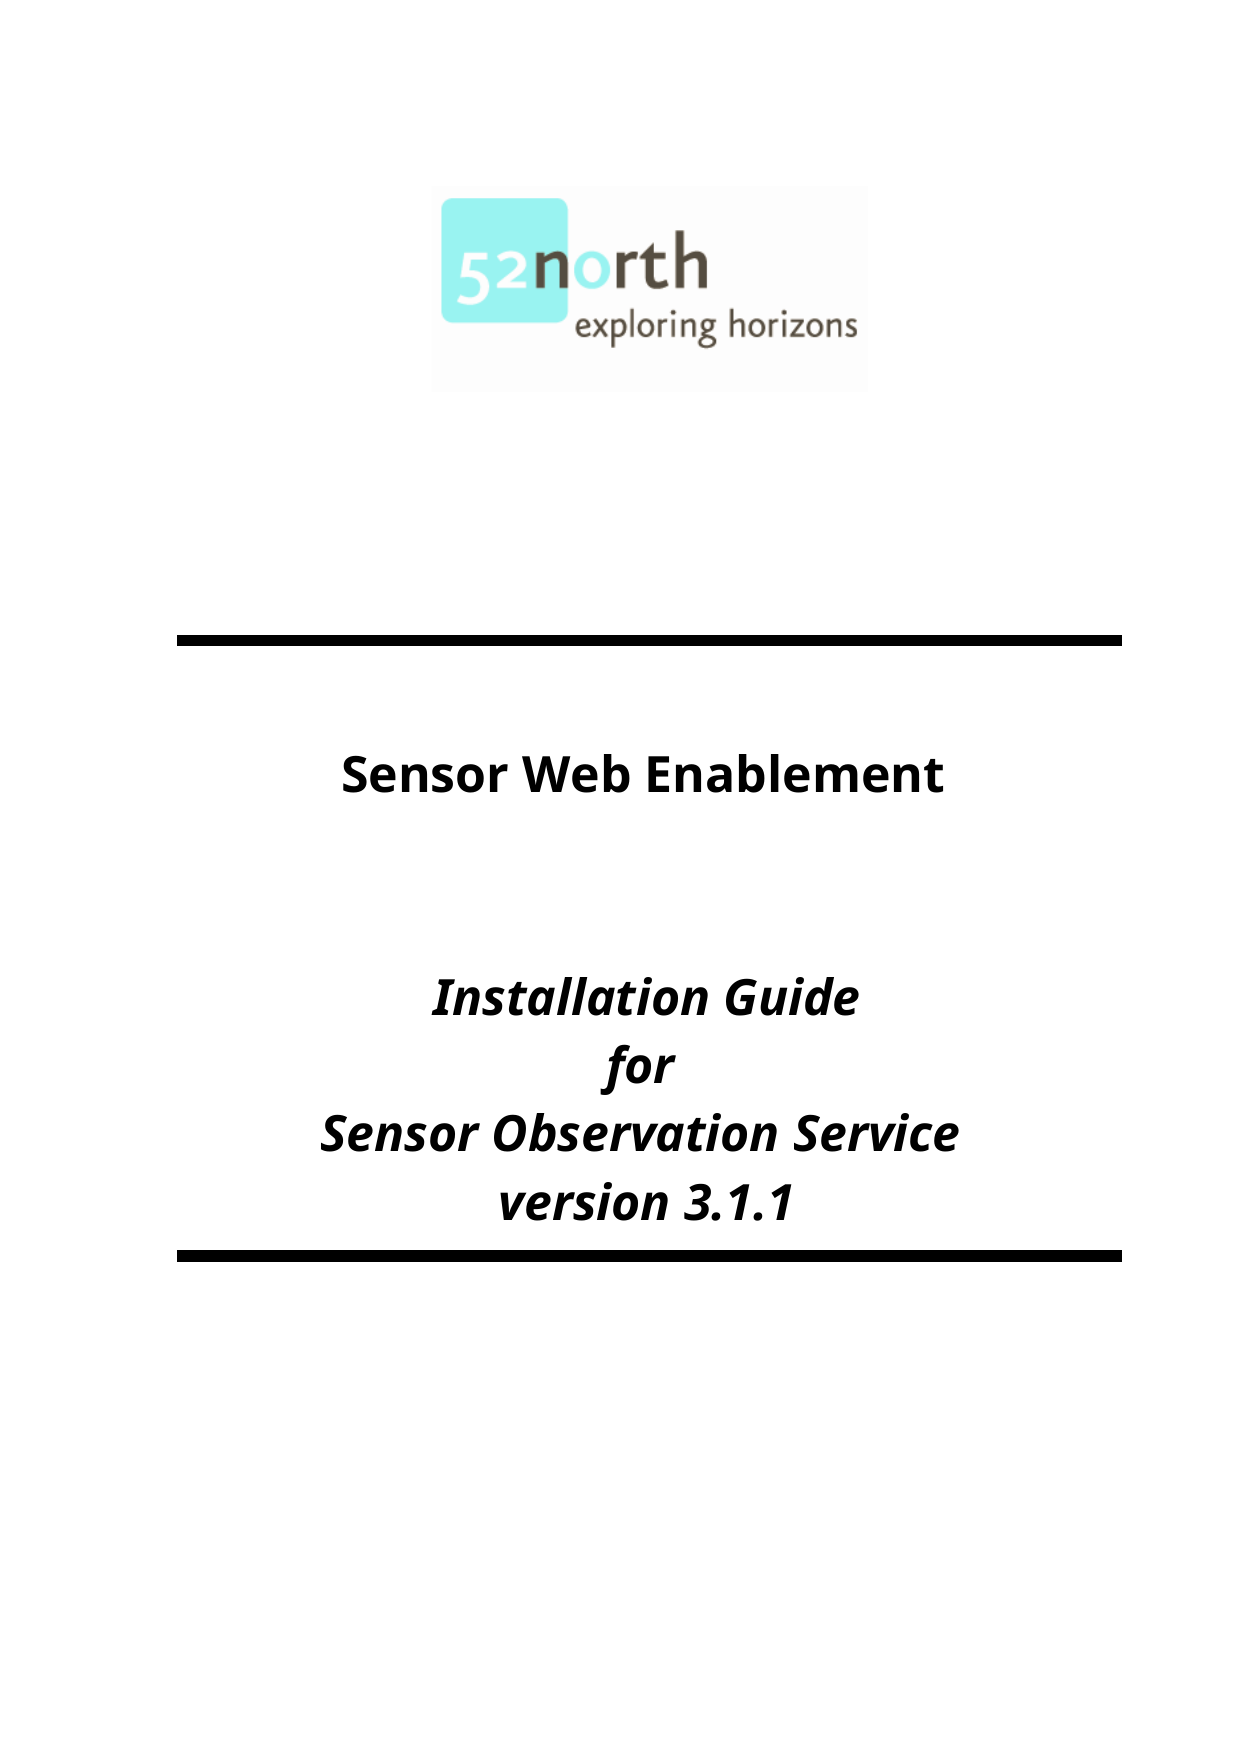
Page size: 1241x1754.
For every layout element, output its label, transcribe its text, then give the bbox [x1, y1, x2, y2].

text Installation Guide [177, 962, 1122, 1030]
picture [431, 186, 869, 392]
title Sensor Web Enablement [177, 739, 1122, 807]
text Sensor Observation Service [177, 1098, 1122, 1167]
text version 3.1.1 [177, 1167, 1122, 1235]
text for [177, 1030, 1122, 1098]
